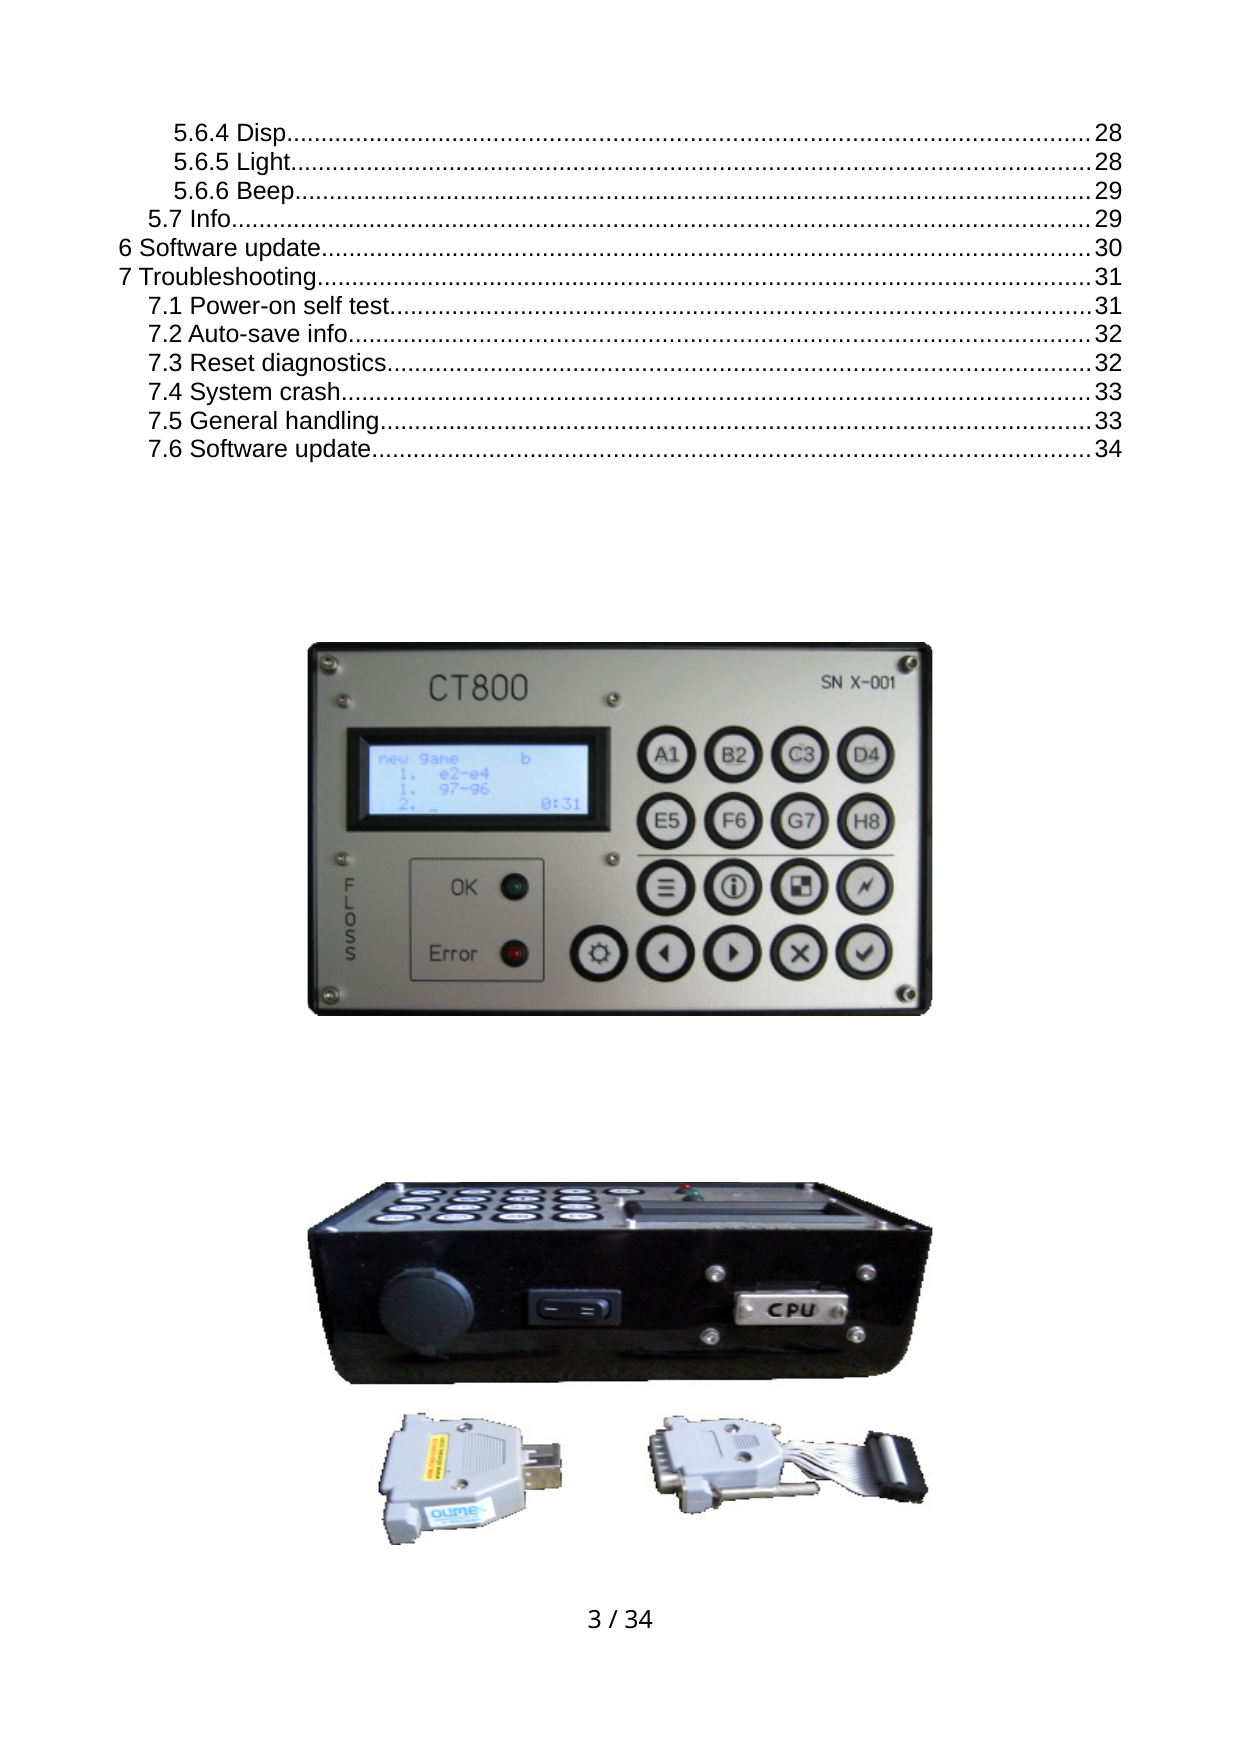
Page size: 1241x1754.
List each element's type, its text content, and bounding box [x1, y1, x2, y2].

picture [307, 642, 933, 1016]
text 7 Troubleshooting 31 [118, 262, 1122, 291]
text 7.2 Auto-save info 32 [148, 319, 1122, 348]
text 5.7 Info 29 [148, 204, 1122, 233]
text 5.6.5 Light 28 [118, 147, 1122, 176]
text 7.5 General handling 33 [148, 406, 1122, 434]
picture [307, 1182, 933, 1545]
text 6 Software update 30 [118, 233, 1122, 262]
text 5.6.4 Disp 28 [118, 118, 1122, 147]
text 7.4 System crash 33 [148, 377, 1122, 406]
text 7.6 Software update 34 [148, 434, 1122, 463]
text 7.1 Power-on self test 31 [148, 291, 1122, 319]
text 5.6.6 Beep 29 [118, 176, 1122, 204]
text 7.3 Reset diagnostics 32 [148, 348, 1122, 377]
